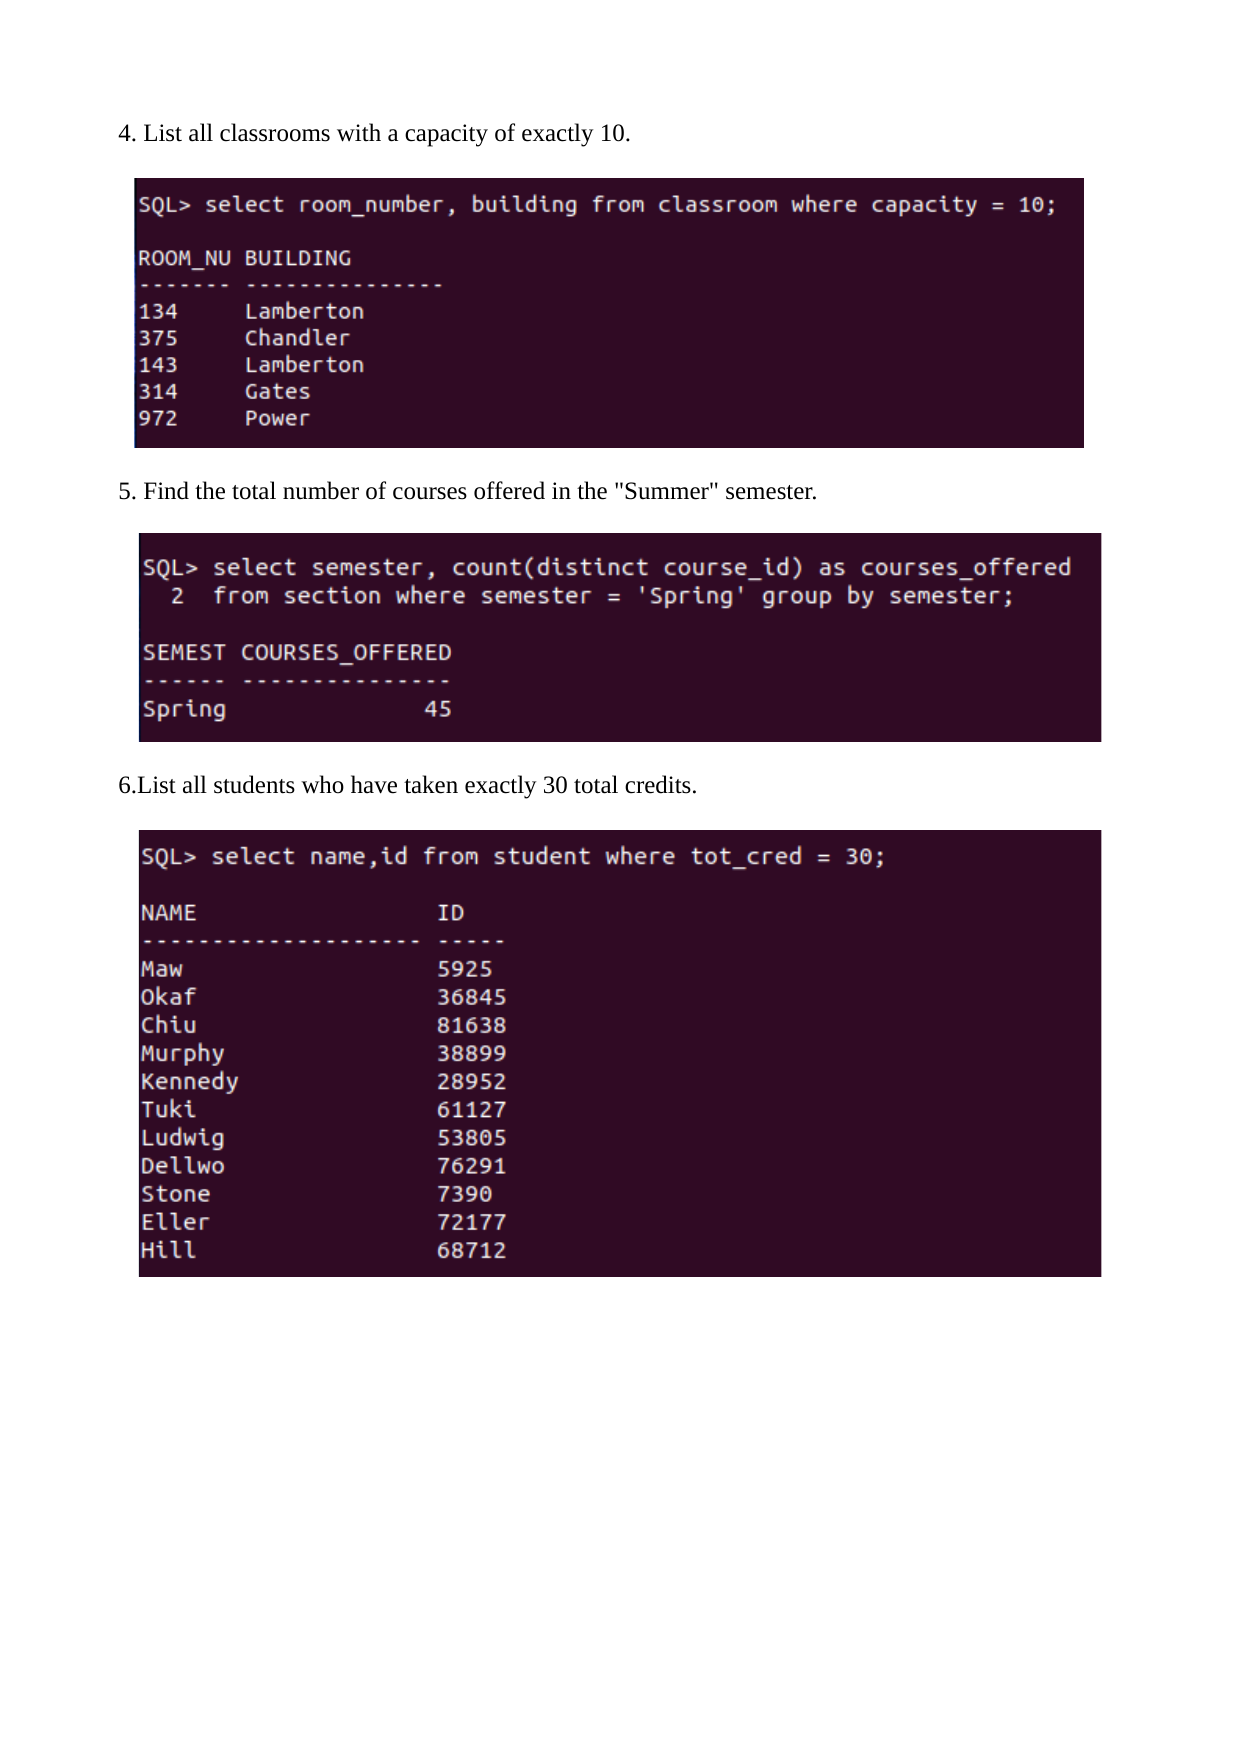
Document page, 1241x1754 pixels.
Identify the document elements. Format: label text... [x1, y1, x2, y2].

picture [134, 178, 1084, 448]
text 5. Find the total number of courses offered in the "Summer" semester. [118, 476, 1122, 505]
picture [138, 830, 1102, 1277]
text 4. List all classrooms with a capacity of exactly 10. [118, 118, 1122, 147]
picture [138, 533, 1102, 742]
text 6.List all students who have taken exactly 30 total credits. [118, 770, 1122, 799]
